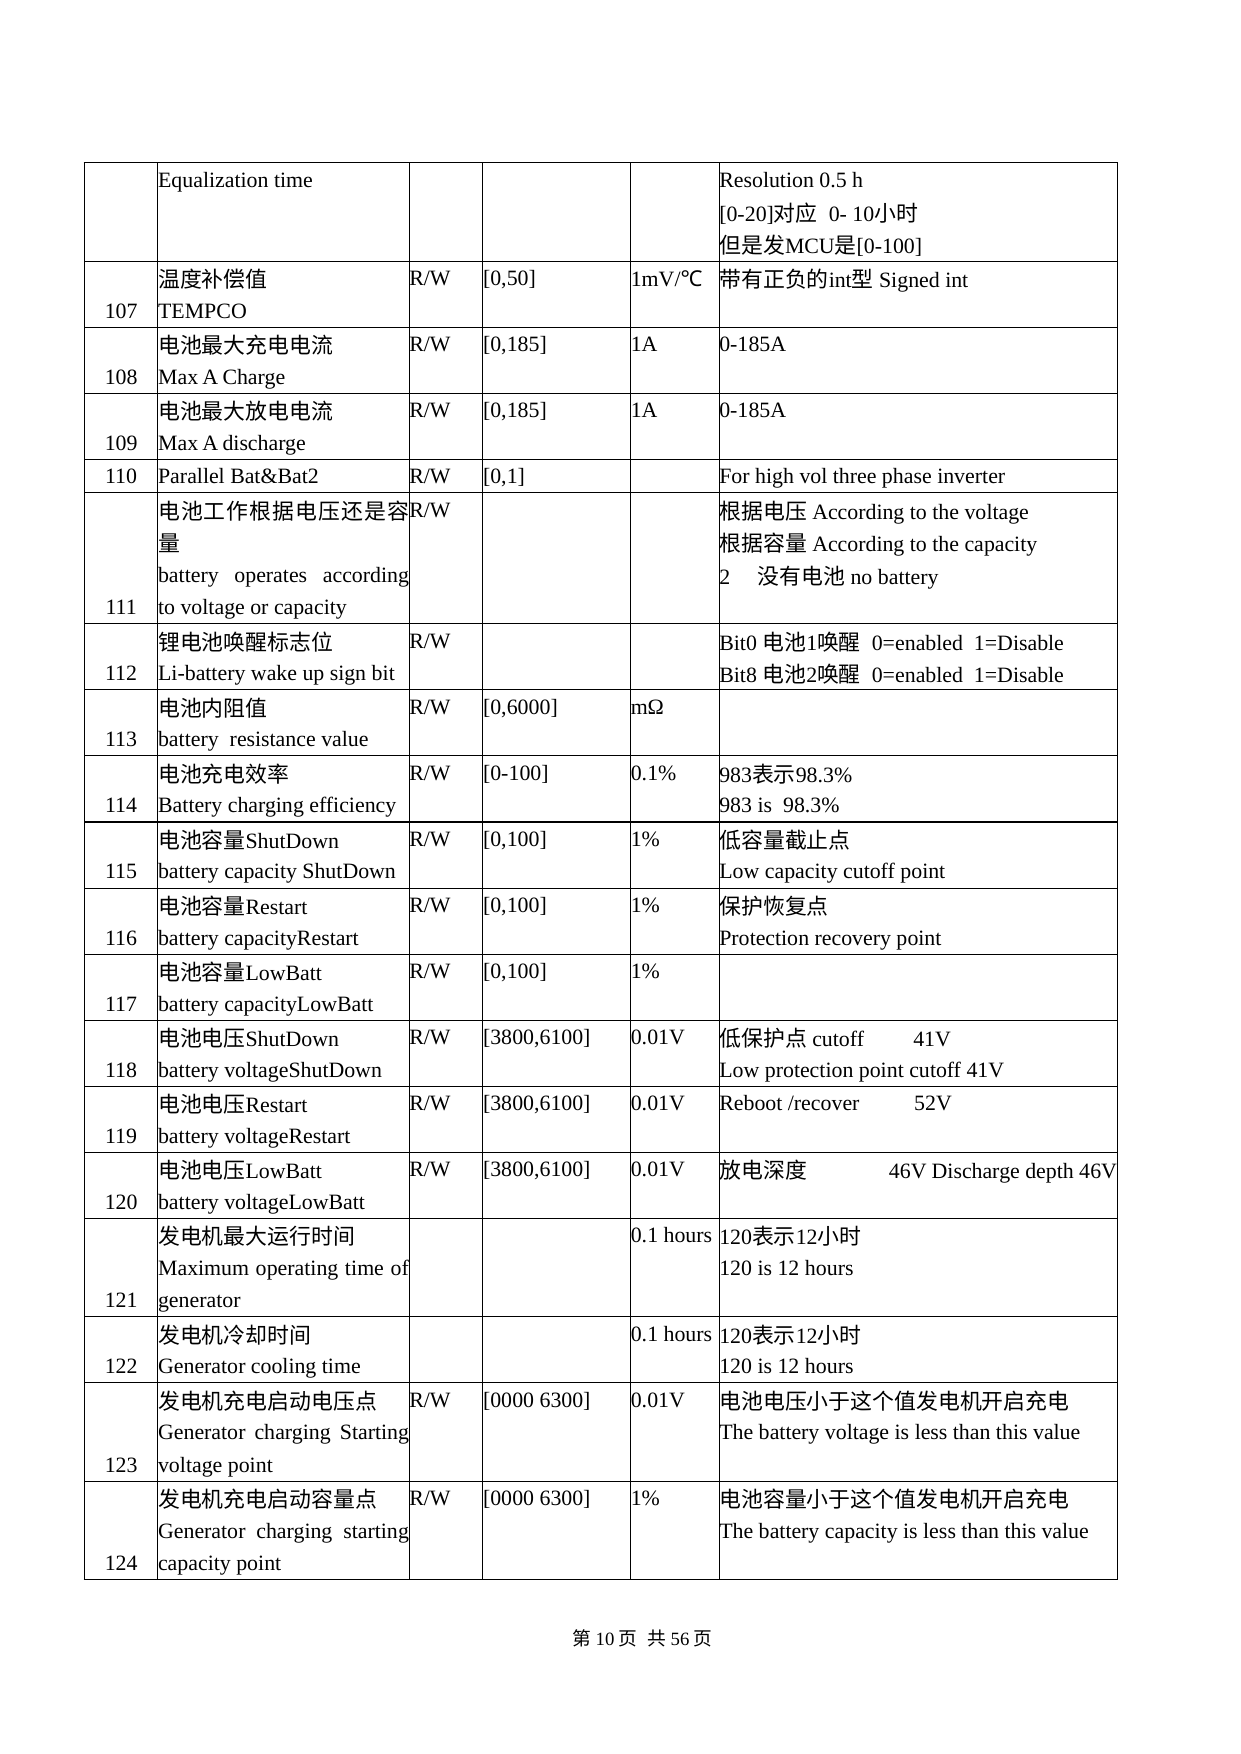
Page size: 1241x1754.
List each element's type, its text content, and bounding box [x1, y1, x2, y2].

table_cell 保护恢复点 Protection recovery point [720, 889, 1117, 953]
table_cell [85, 163, 157, 261]
table_cell 117 [85, 955, 157, 1019]
table_cell 0.1% [631, 756, 719, 821]
table_cell R/W [410, 1482, 482, 1579]
table_cell mΩ [631, 690, 719, 755]
table_cell 发电机充电启动容量点 Generator charging starting capacity point [158, 1482, 409, 1579]
table_cell 发电机冷却时间 Generator cooling time [158, 1317, 409, 1382]
table_cell Bit0 电池1唤醒 0=enabled 1=Disable Bit8 电池2唤醒 0=enabled 1=Disable [720, 624, 1117, 689]
table_cell [0000 6300] [483, 1482, 630, 1579]
table_cell [720, 955, 1117, 1019]
table_cell [3800,6100] [483, 1087, 630, 1152]
table_cell 0.01V [631, 1021, 719, 1086]
table_cell 0.1 hours [631, 1219, 719, 1316]
table_cell 122 [85, 1317, 157, 1382]
table_cell [0,100] [483, 889, 630, 953]
table_cell 1% [631, 889, 719, 953]
table_cell R/W [410, 1153, 482, 1218]
table_cell 电池电压LowBatt battery voltageLowBatt [158, 1153, 409, 1218]
table_cell 120表示12小时 120 is 12 hours [720, 1219, 1117, 1316]
table_cell [483, 493, 630, 623]
table_cell 带有正负的int型 Signed int [720, 262, 1117, 327]
table_cell Equalization time [158, 163, 409, 261]
table_cell [410, 1219, 482, 1316]
table_cell [0,185] [483, 328, 630, 393]
table_cell 温度补偿值 TEMPCO [158, 262, 409, 327]
table_cell [410, 163, 482, 261]
table_cell [483, 1317, 630, 1382]
table_cell 109 [85, 394, 157, 459]
table_cell [483, 624, 630, 689]
table_cell R/W [410, 955, 482, 1019]
table_cell 电池充电效率 Battery charging efficiency [158, 756, 409, 821]
table_cell 118 [85, 1021, 157, 1086]
table_cell R/W [410, 460, 482, 492]
table_cell 120表示12小时 120 is 12 hours [720, 1317, 1117, 1382]
table_cell [3800,6100] [483, 1021, 630, 1086]
table_cell [0,1] [483, 460, 630, 492]
table_cell 电池电压小于这个值发电机开启充电 The battery voltage is less than this value [720, 1383, 1117, 1481]
table_cell R/W [410, 624, 482, 689]
table_cell 0-185A [720, 394, 1117, 459]
table_cell 113 [85, 690, 157, 755]
table_cell [631, 624, 719, 689]
table_cell 根据电压 According to the voltage 根据容量 According to the capacity 2 没有电池 no battery [720, 493, 1117, 623]
table_cell [720, 690, 1117, 755]
table_cell 0-185A [720, 328, 1117, 393]
table_cell [0,100] [483, 823, 630, 887]
table_cell [0,100] [483, 955, 630, 1019]
table_cell [3800,6100] [483, 1153, 630, 1218]
table_cell 120 [85, 1153, 157, 1218]
table_cell 电池电压Restart battery voltageRestart [158, 1087, 409, 1152]
table_cell 低容量截止点 Low capacity cutoff point [720, 823, 1117, 887]
table_cell 电池最大放电电流 Max A discharge [158, 394, 409, 459]
table_cell 电池容量LowBatt battery capacityLowBatt [158, 955, 409, 1019]
table_cell R/W [410, 1383, 482, 1481]
table_cell 119 [85, 1087, 157, 1152]
table_cell 107 [85, 262, 157, 327]
table_cell [483, 1219, 630, 1316]
table_cell 放电深度 46V Discharge depth 46V [720, 1153, 1117, 1218]
table_cell 121 [85, 1219, 157, 1316]
table_cell Parallel Bat&Bat2 [158, 460, 409, 492]
table_cell R/W [410, 1087, 482, 1152]
table_cell 低保护点 cutoff 41V Low protection point cutoff 41V [720, 1021, 1117, 1086]
table_cell R/W [410, 394, 482, 459]
table_cell [0,185] [483, 394, 630, 459]
table_cell R/W [410, 823, 482, 887]
table_cell 0.01V [631, 1153, 719, 1218]
table_cell 112 [85, 624, 157, 689]
table_cell 115 [85, 823, 157, 887]
table_cell [631, 493, 719, 623]
table_cell [0,6000] [483, 690, 630, 755]
table_cell Reboot /recover 52V [720, 1087, 1117, 1152]
table_cell R/W [410, 262, 482, 327]
table_cell 983表示98.3% 983 is 98.3% [720, 756, 1117, 821]
table_cell 124 [85, 1482, 157, 1579]
table_cell R/W [410, 1021, 482, 1086]
table_cell 电池内阻值 battery resistance value [158, 690, 409, 755]
table_cell [483, 163, 630, 261]
table_cell 0.01V [631, 1383, 719, 1481]
table_cell 电池工作根据电压还是容量 battery operates according to voltage or capacity [158, 493, 409, 623]
table_cell 0.1 hours [631, 1317, 719, 1382]
table_cell R/W [410, 756, 482, 821]
table_cell 1% [631, 955, 719, 1019]
table_cell [0000 6300] [483, 1383, 630, 1481]
table_cell 1A [631, 394, 719, 459]
table_cell R/W [410, 493, 482, 623]
table_cell [410, 1317, 482, 1382]
table_cell 110 [85, 460, 157, 492]
table_cell [631, 460, 719, 492]
table_cell [0,50] [483, 262, 630, 327]
table_cell 1% [631, 1482, 719, 1579]
table_cell R/W [410, 690, 482, 755]
table_cell 电池容量小于这个值发电机开启充电 The battery capacity is less than this value [720, 1482, 1117, 1579]
table_cell 116 [85, 889, 157, 953]
table_cell 1mV/℃ [631, 262, 719, 327]
table_cell 123 [85, 1383, 157, 1481]
table_cell 1A [631, 328, 719, 393]
table_cell [0-100] [483, 756, 630, 821]
table_cell 发电机充电启动电压点 Generator charging Starting voltage point [158, 1383, 409, 1481]
table_cell 电池最大充电电流 Max A Charge [158, 328, 409, 393]
table_cell R/W [410, 328, 482, 393]
table_cell 1% [631, 823, 719, 887]
table_cell 发电机最大运行时间 Maximum operating time of generator [158, 1219, 409, 1316]
table_cell For high vol three phase inverter [720, 460, 1117, 492]
table_cell 锂电池唤醒标志位 Li-battery wake up sign bit [158, 624, 409, 689]
table_cell R/W [410, 889, 482, 953]
table_cell [631, 163, 719, 261]
table_cell Resolution 0.5 h [0-20]对应 0- 10小时 但是发MCU是[0-100] [720, 163, 1117, 261]
table_cell 0.01V [631, 1087, 719, 1152]
table_cell 108 [85, 328, 157, 393]
table_cell 114 [85, 756, 157, 821]
table_cell 电池电压ShutDown battery voltageShutDown [158, 1021, 409, 1086]
table_cell 111 [85, 493, 157, 623]
table_cell 电池容量ShutDown battery capacity ShutDown [158, 823, 409, 887]
table_cell 电池容量Restart battery capacityRestart [158, 889, 409, 953]
